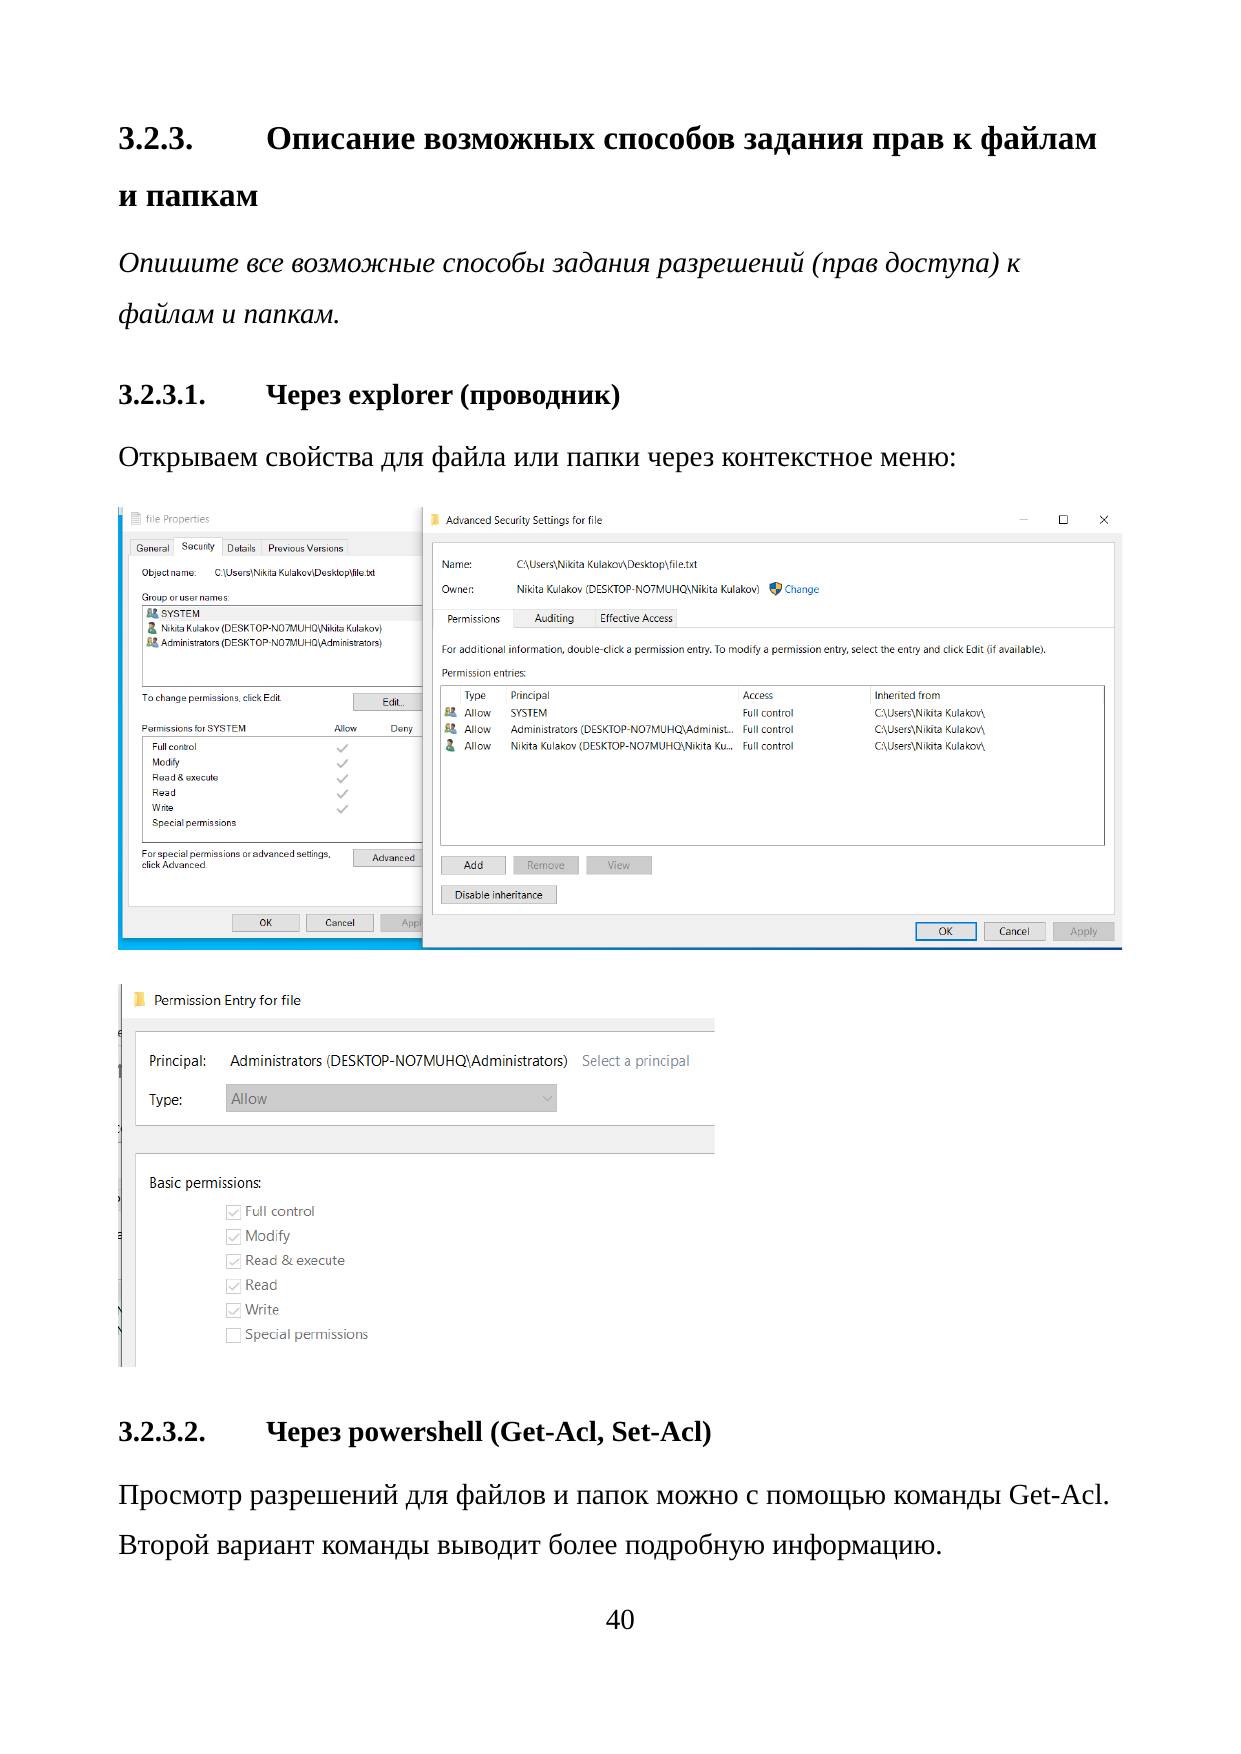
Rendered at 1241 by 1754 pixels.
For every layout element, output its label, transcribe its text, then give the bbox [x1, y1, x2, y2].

text Просмотр разрешений для файлов и папок можно с помощью команды Get-Acl. Второй вариант команды выводит более подробную информацию. [118, 1477, 1122, 1561]
subtitle Через powershell (Get-Acl, Set-Acl) [118, 1414, 1122, 1448]
picture [118, 984, 715, 1367]
picture [118, 507, 1123, 950]
subtitle Описание возможных способов задания прав к файлам и папкам [118, 118, 1122, 214]
text Опишите все возможные способы задания разрешений (прав доступа) к файлам и папкам. [118, 246, 1122, 329]
text Открываем свойства для файла или папки через контекстное меню: [118, 439, 1122, 473]
subtitle Через explorer (проводник) [118, 377, 1122, 410]
